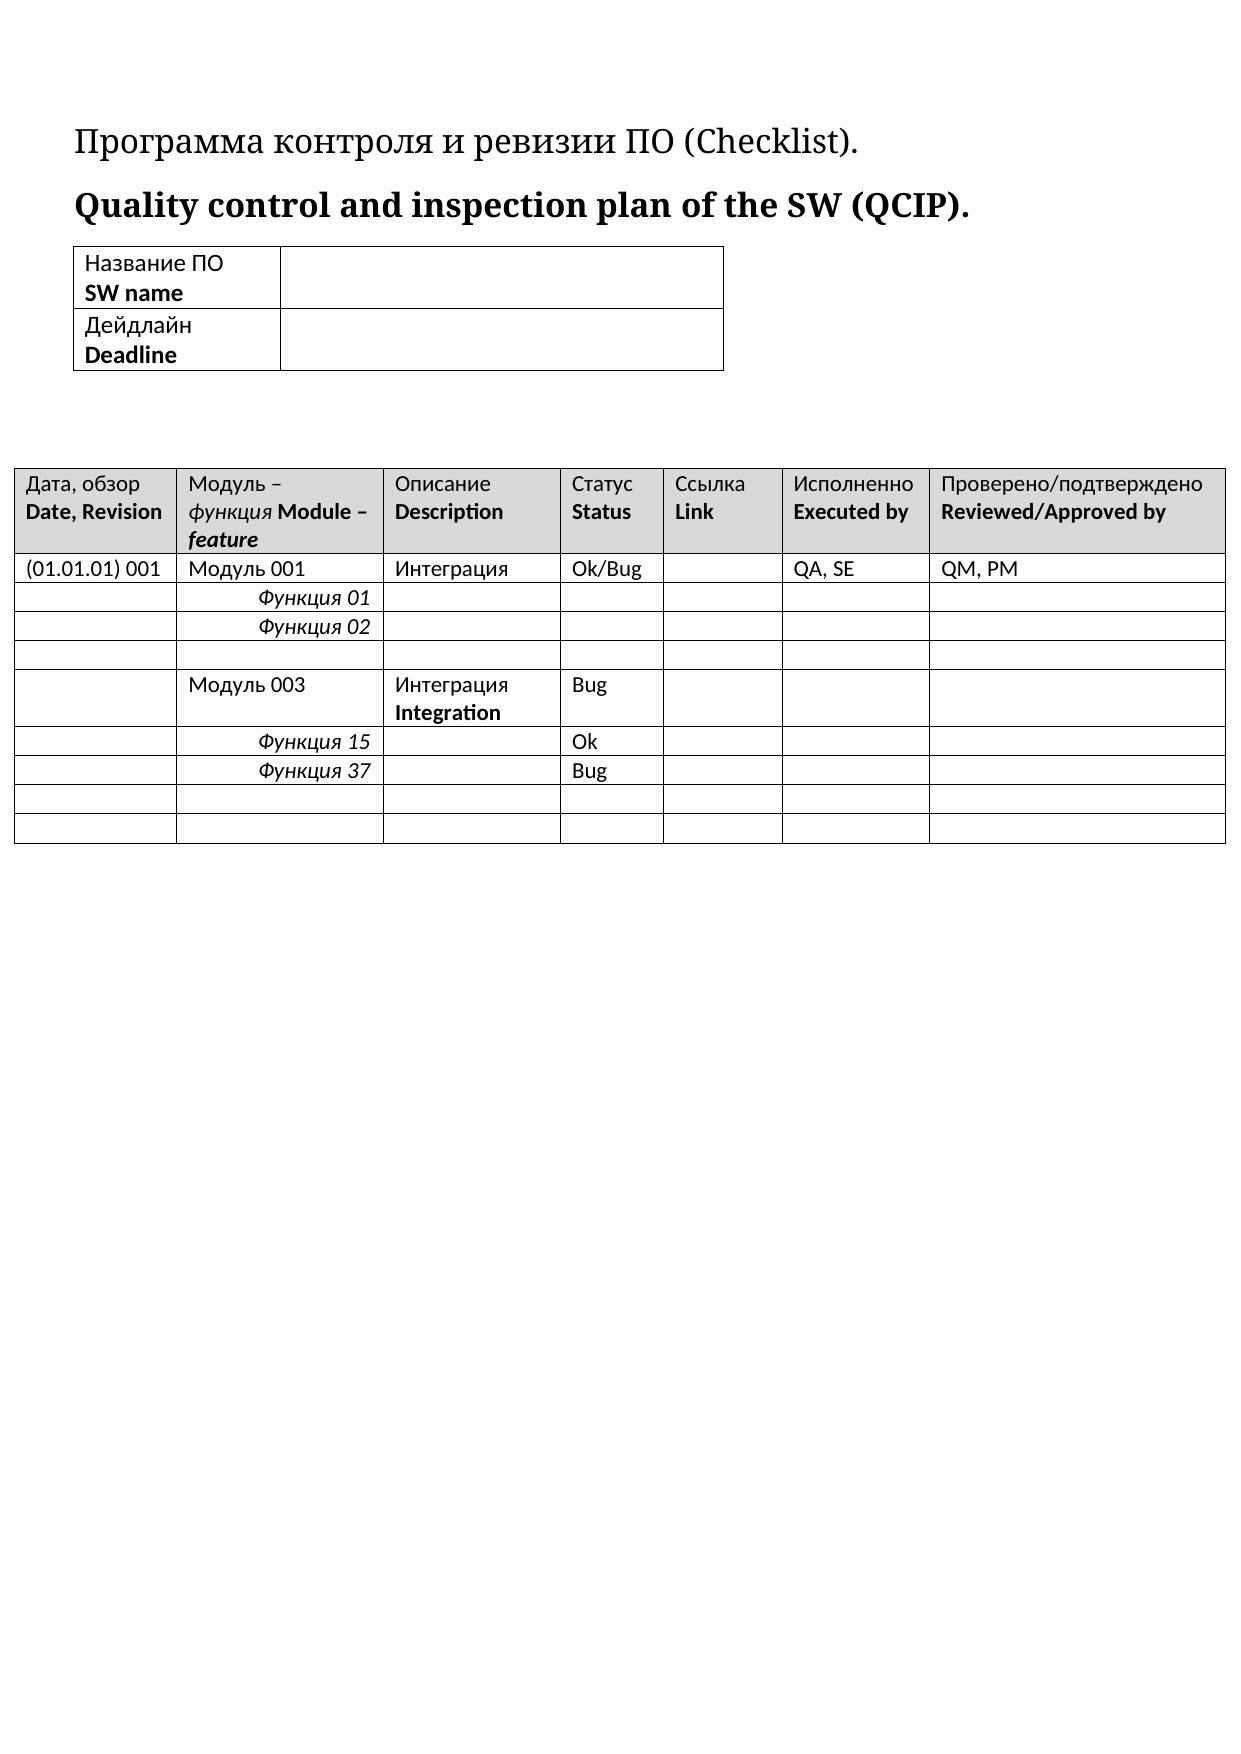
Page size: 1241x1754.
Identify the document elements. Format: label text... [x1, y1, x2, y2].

table_cell Bug [561, 756, 663, 784]
table_cell [384, 756, 560, 784]
table_cell [384, 814, 560, 842]
table_cell QA, SE [783, 554, 929, 582]
table_cell [930, 612, 1225, 640]
table_cell [384, 641, 560, 669]
table_cell [177, 641, 383, 669]
table_cell [664, 785, 782, 813]
table_header Название ПО SW name [74, 247, 280, 308]
table_cell Ok [561, 727, 663, 755]
table_cell [930, 727, 1225, 755]
table_cell [783, 785, 929, 813]
table_cell [664, 554, 782, 582]
table_cell [15, 756, 176, 784]
table_cell Ok/Bug [561, 554, 663, 582]
table_cell [561, 641, 663, 669]
table_cell [783, 583, 929, 611]
table_cell [384, 727, 560, 755]
table_cell [15, 583, 176, 611]
table_cell [664, 641, 782, 669]
table_cell [384, 612, 560, 640]
table_header [281, 247, 723, 308]
table_cell Модуль 003 [177, 670, 383, 726]
table_cell Интеграция [384, 554, 560, 582]
table_header Ссылка Link [664, 469, 782, 553]
table_cell Дейдлайн Deadline [74, 309, 280, 370]
table_cell [561, 785, 663, 813]
table_cell [783, 756, 929, 784]
table_cell Функция 01 [177, 583, 383, 611]
table_cell [177, 785, 383, 813]
table_cell Функция 02 [177, 612, 383, 640]
table_cell [664, 612, 782, 640]
table_cell Функция 15 [177, 727, 383, 755]
table_header Описание Description [384, 469, 560, 553]
table_cell [664, 756, 782, 784]
table_cell [15, 727, 176, 755]
table_cell Интеграция Integration [384, 670, 560, 726]
table_cell [930, 814, 1225, 842]
table_cell [930, 641, 1225, 669]
text Quality control and inspection plan of the SW (QCIP). [74, 182, 1152, 227]
table_cell [177, 814, 383, 842]
table_cell [664, 670, 782, 726]
table_cell [384, 785, 560, 813]
table_cell [930, 583, 1225, 611]
table_cell [15, 785, 176, 813]
table_cell [664, 583, 782, 611]
table_cell [783, 814, 929, 842]
table_cell [783, 727, 929, 755]
text Программа контроля и ревизии ПО (Checklist). [74, 118, 1152, 163]
table_cell Функция 37 [177, 756, 383, 784]
table_cell [15, 670, 176, 726]
table_cell [930, 756, 1225, 784]
table_cell Модуль 001 [177, 554, 383, 582]
table_cell [15, 641, 176, 669]
table_cell [664, 727, 782, 755]
table_cell [930, 785, 1225, 813]
table_cell [561, 814, 663, 842]
table_cell [664, 814, 782, 842]
table_header Модуль – функция Module – feature [177, 469, 383, 553]
table_cell [930, 670, 1225, 726]
table_cell [561, 612, 663, 640]
table_cell (01.01.01) 001 [15, 554, 176, 582]
table_cell [783, 641, 929, 669]
table_header Статус Status [561, 469, 663, 553]
table_cell QM, PM [930, 554, 1225, 582]
table_cell [561, 583, 663, 611]
table_cell [281, 309, 723, 370]
table_cell [384, 583, 560, 611]
table_header Дата, обзор Date, Revision [15, 469, 176, 553]
table_header Проверено/подтверждено Reviewed/Approved by [930, 469, 1225, 553]
table_cell [783, 670, 929, 726]
table_cell [783, 612, 929, 640]
table_cell [15, 612, 176, 640]
table_cell Bug [561, 670, 663, 726]
table_cell [15, 814, 176, 842]
table_header Исполненно Executed by [783, 469, 929, 553]
